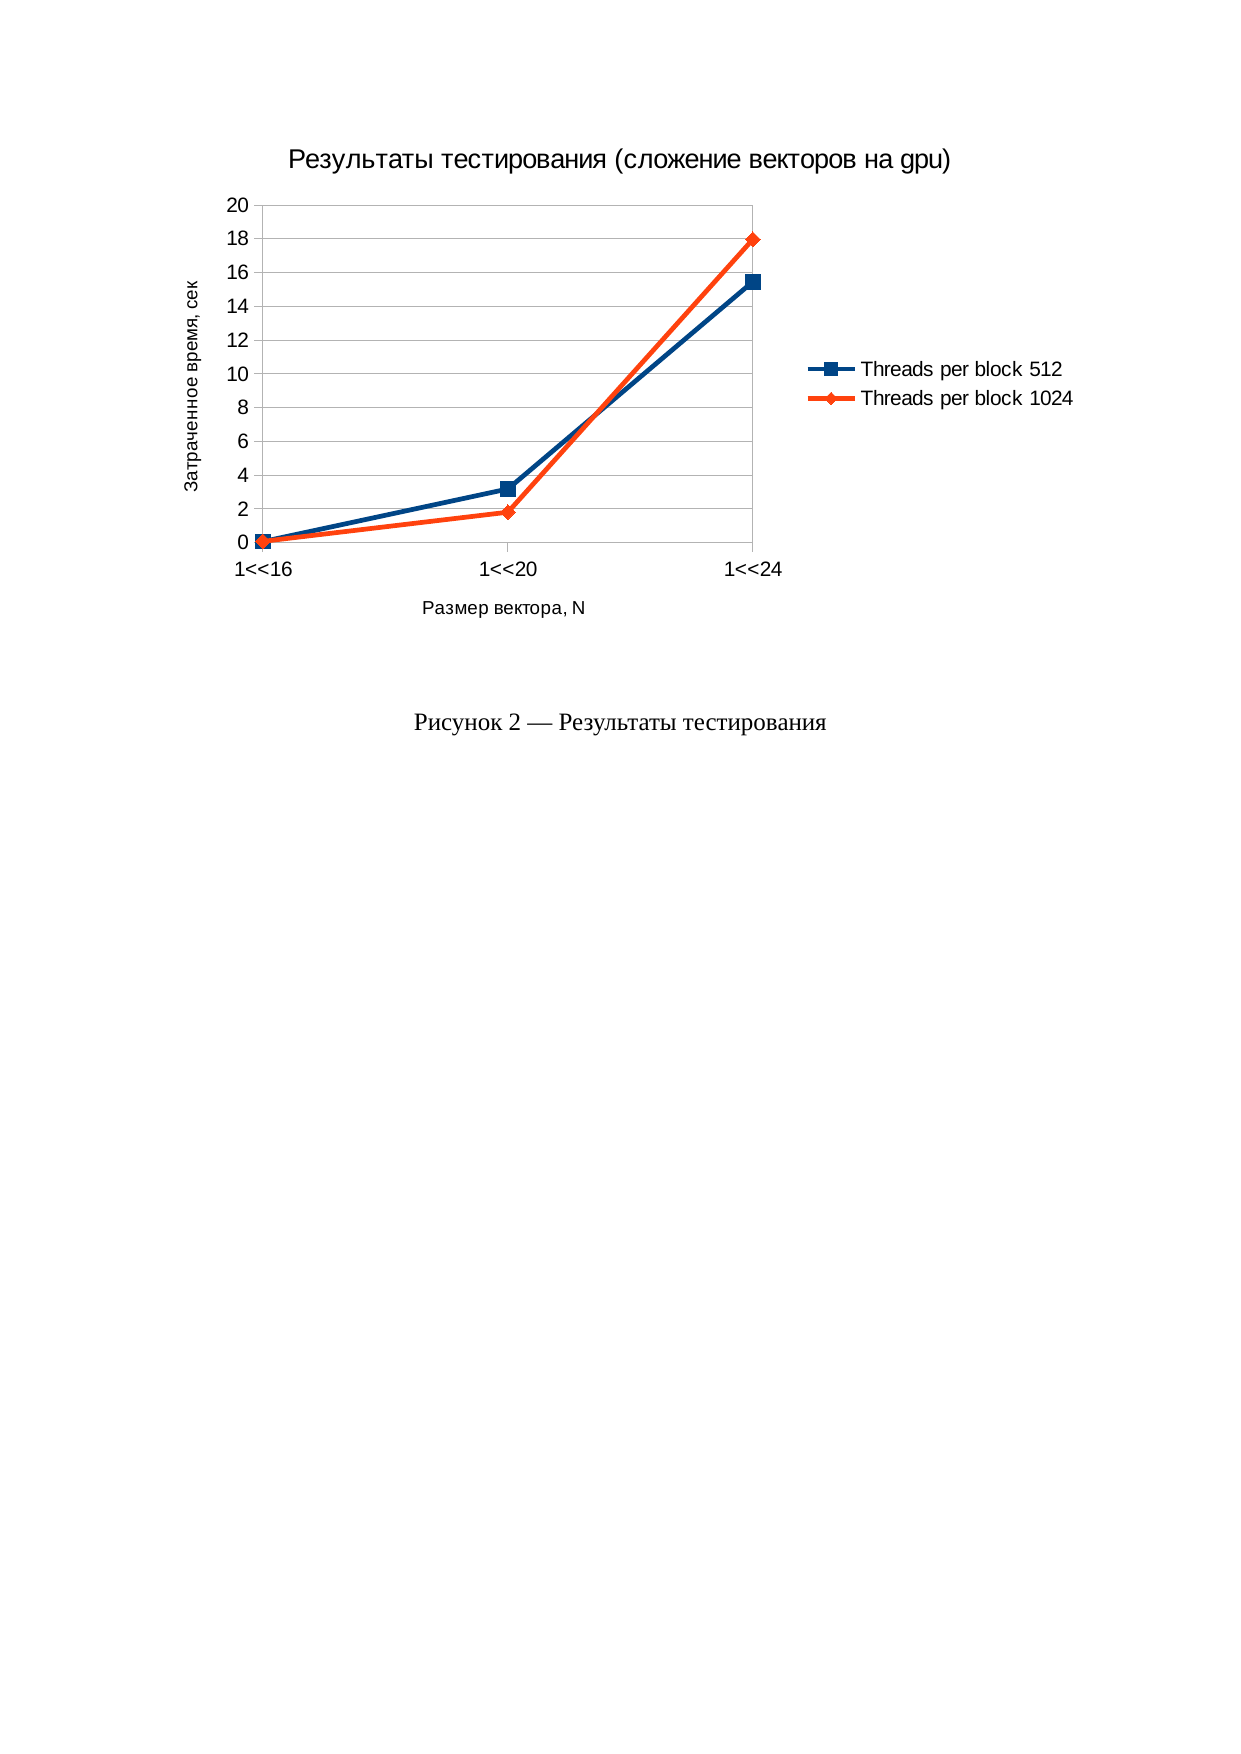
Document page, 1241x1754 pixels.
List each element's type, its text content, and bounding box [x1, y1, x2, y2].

text Рисунок 2 — Результаты тестирования [118, 707, 1122, 736]
